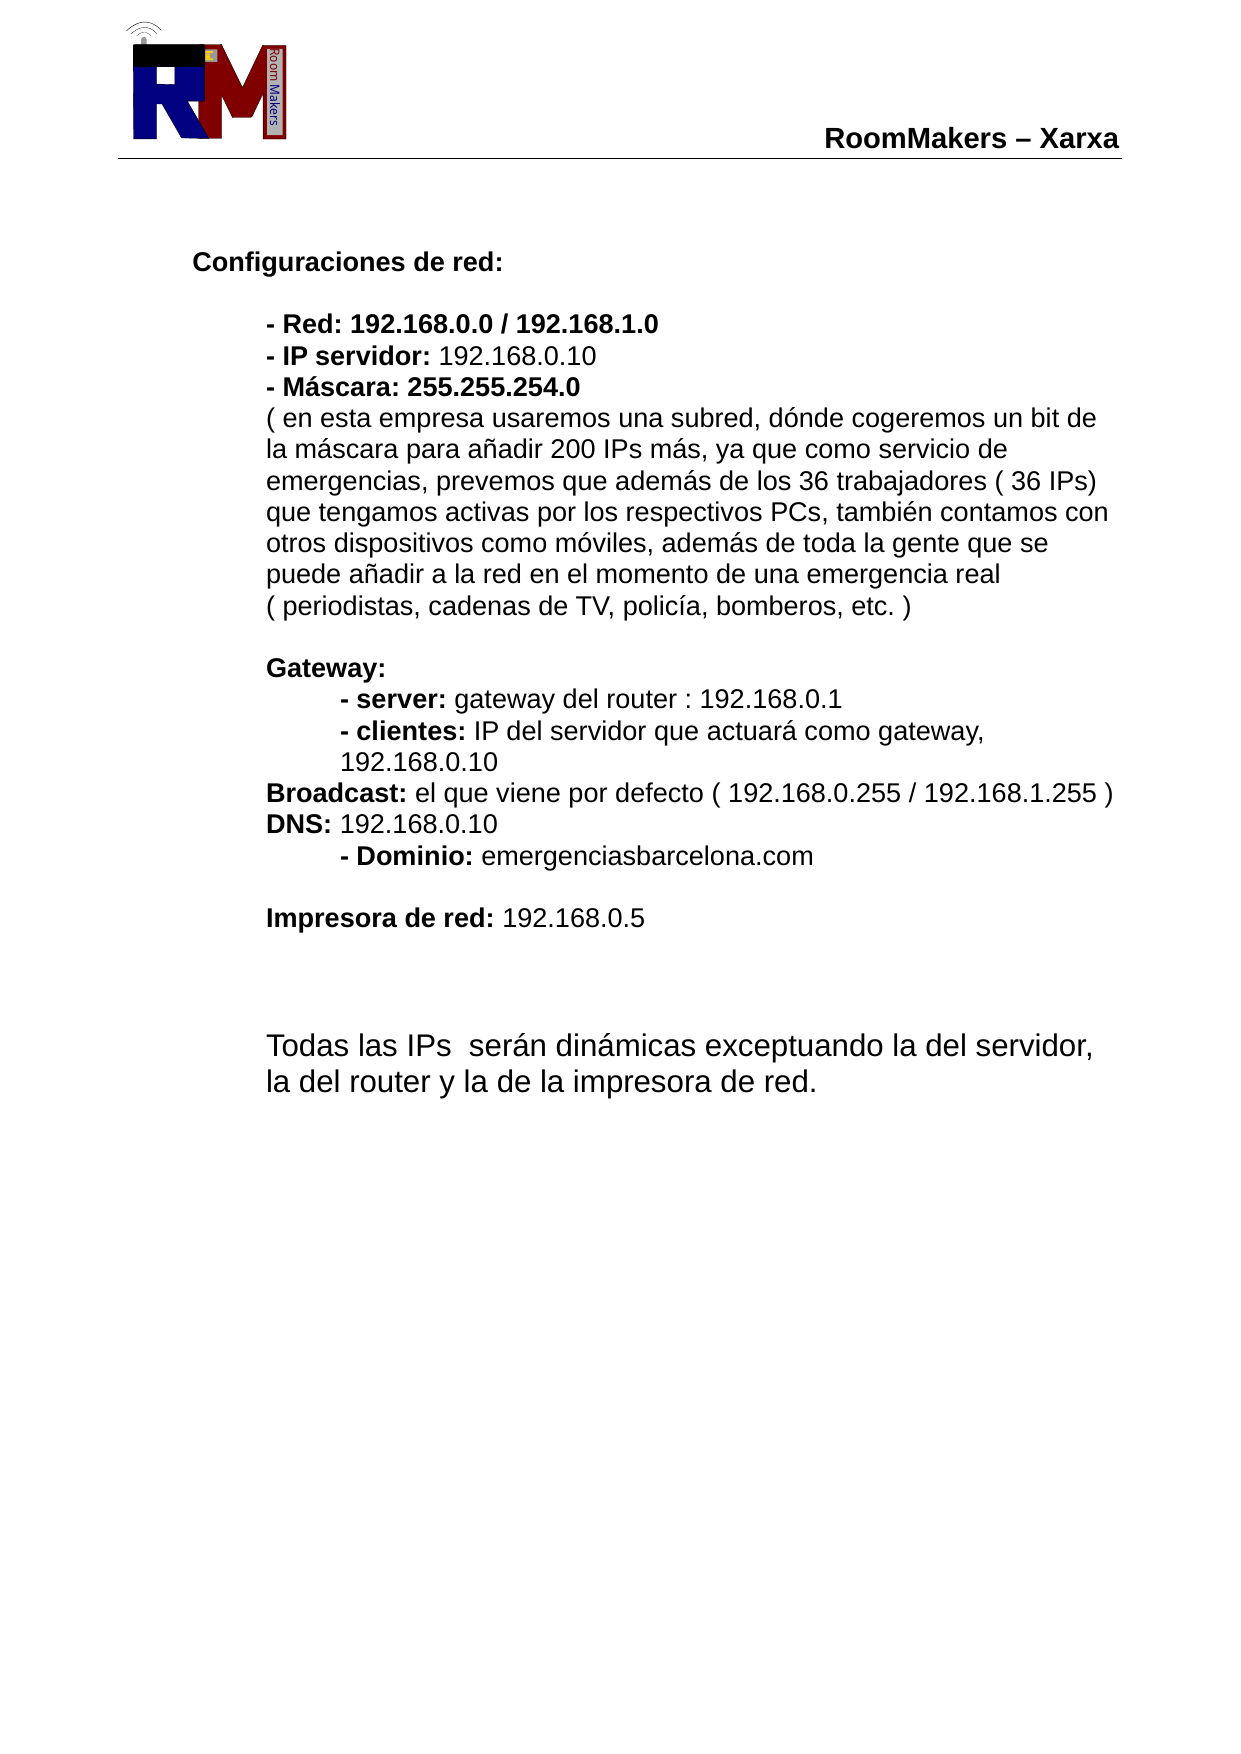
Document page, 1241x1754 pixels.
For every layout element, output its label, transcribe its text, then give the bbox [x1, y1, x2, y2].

text - Red: 192.168.0.0 / 192.168.1.0 [118, 308, 1122, 340]
text - server: gateway del router : 192.168.0.1 [118, 683, 1122, 715]
text Gateway: [118, 652, 1122, 683]
text Configuraciones de red: [118, 246, 1122, 277]
text Broadcast: el que viene por defecto ( 192.168.0.255 / 192.168.1.255 ) [118, 777, 1122, 808]
text ( en esta empresa usaremos una subred, dónde cogeremos un bit de la máscara para añadir 200 IPs más, ya que como servicio de emergencias, prevemos que además de los 36 trabajadores ( 36 IPs) que tengamos activas por los respectivos PCs, también contamos con otros dispositivos como móviles, además de toda la gente que se puede añadir a la red en el momento de una emergencia real ( periodistas, cadenas de TV, policía, bomberos, etc. ) [118, 402, 1122, 621]
text - Máscara: 255.255.254.0 [118, 371, 1122, 402]
text Impresora de red: 192.168.0.5 [118, 902, 1122, 933]
text - Dominio: emergenciasbarcelona.com [118, 840, 1122, 871]
text DNS: 192.168.0.10 [118, 808, 1122, 840]
text Todas las IPs serán dinámicas exceptuando la del servidor, la del router y la de la impresora de red. [118, 1027, 1122, 1099]
text - clientes: IP del servidor que actuará como gateway, 192.168.0.10 [118, 715, 1122, 777]
text - IP servidor: 192.168.0.10 [118, 340, 1122, 371]
